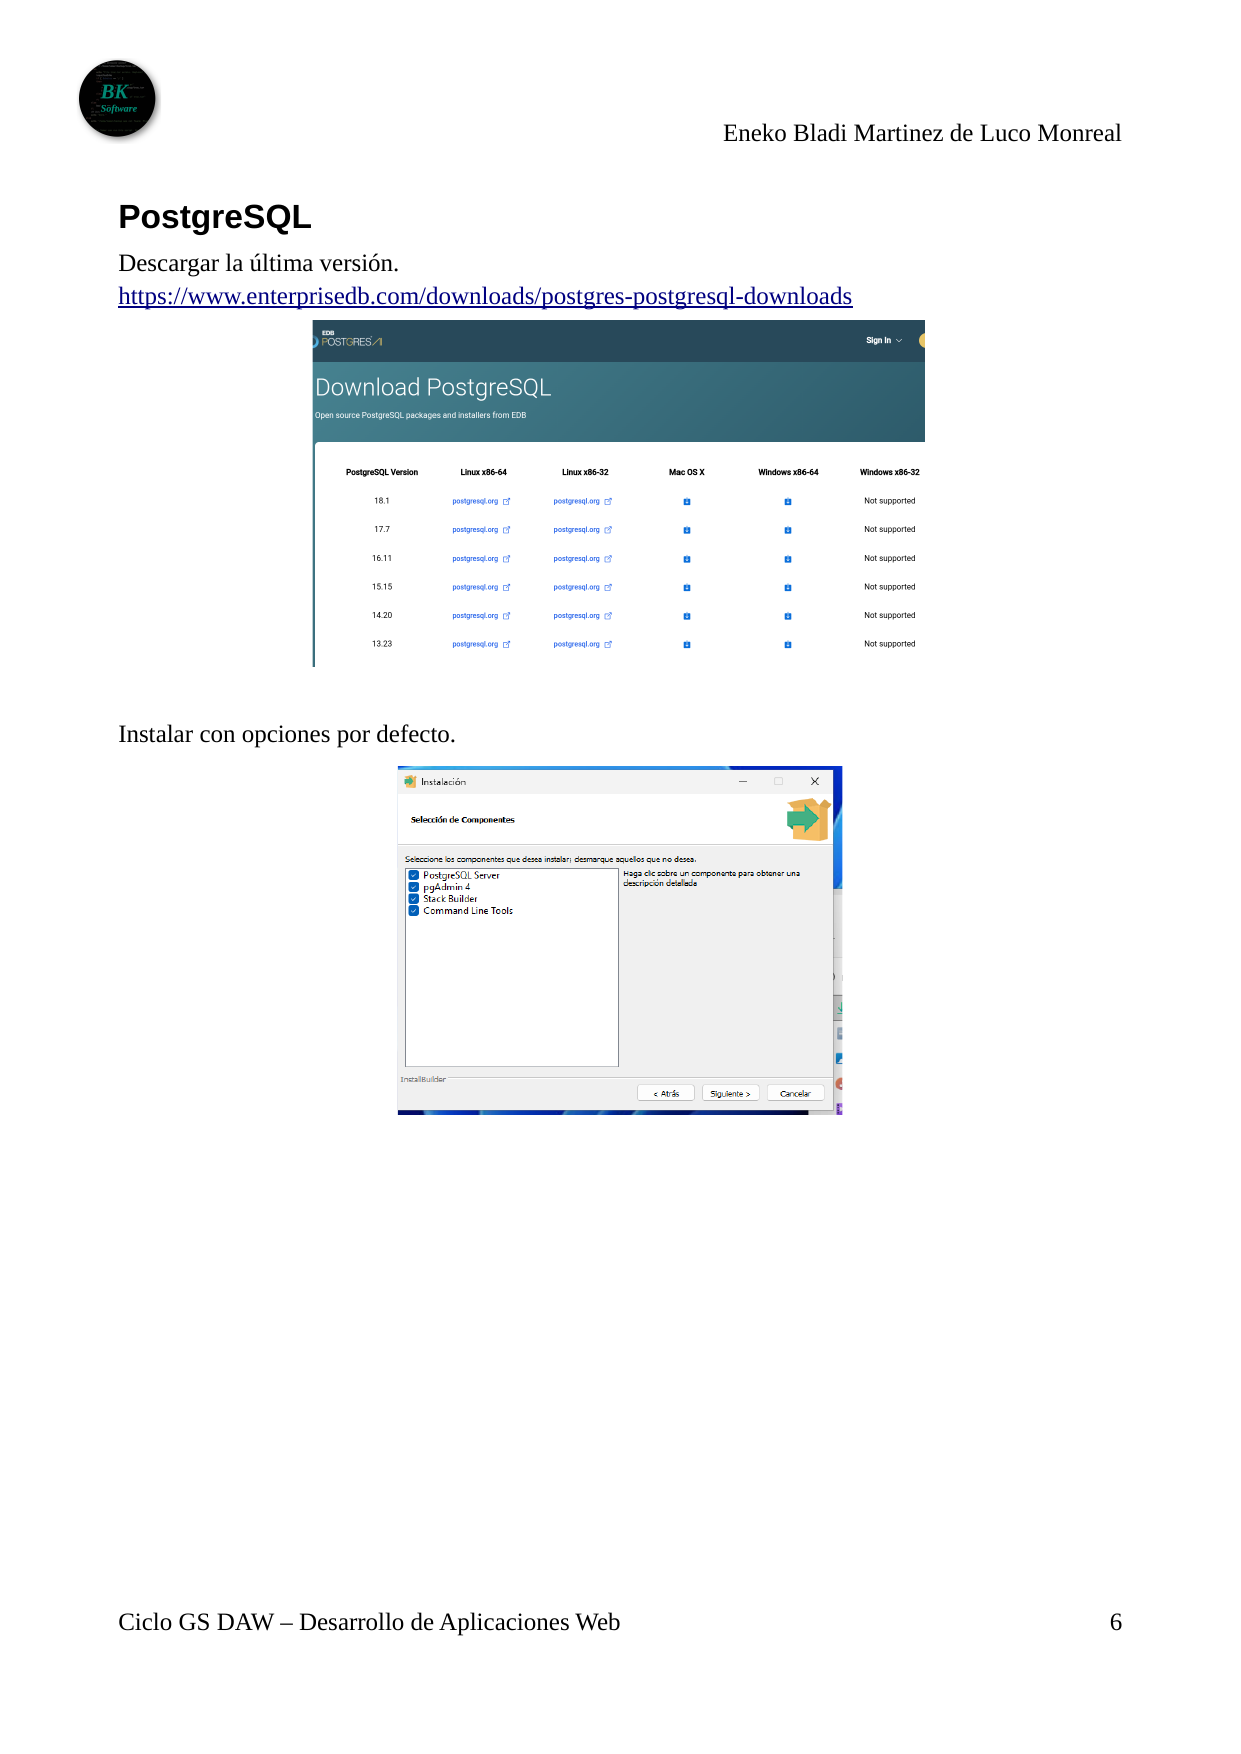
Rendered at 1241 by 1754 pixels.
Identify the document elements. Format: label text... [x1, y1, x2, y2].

text Instalar con opciones por defecto. [118, 719, 1122, 747]
picture [397, 766, 843, 1115]
text Descargar la última versión. https://www.enterprisedb.com/downloads/postgres-postgresql-downloads [118, 248, 1122, 310]
subtitle PostgreSQL [118, 197, 1122, 236]
picture [76, 58, 162, 144]
picture [312, 320, 925, 667]
